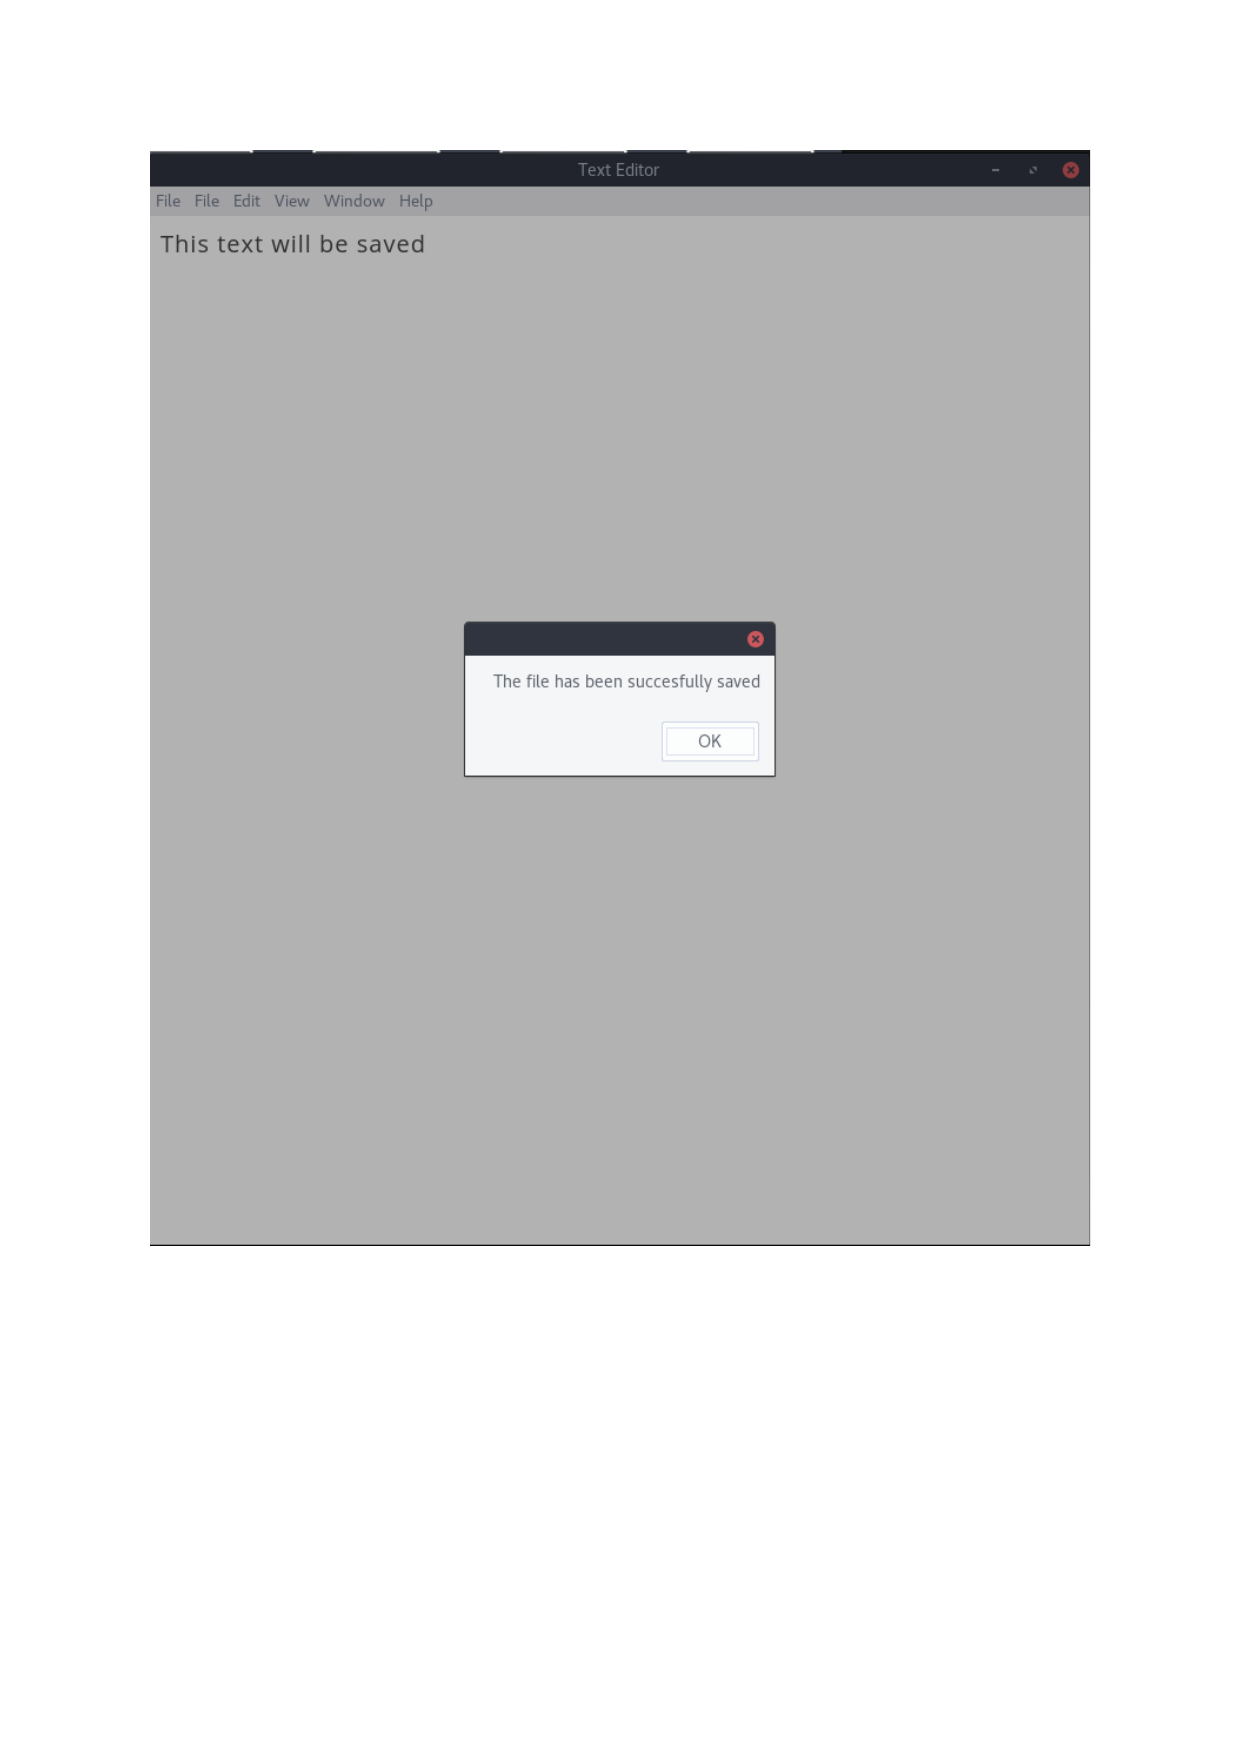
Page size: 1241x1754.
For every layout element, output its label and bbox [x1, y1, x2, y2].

picture [150, 150, 1091, 1246]
